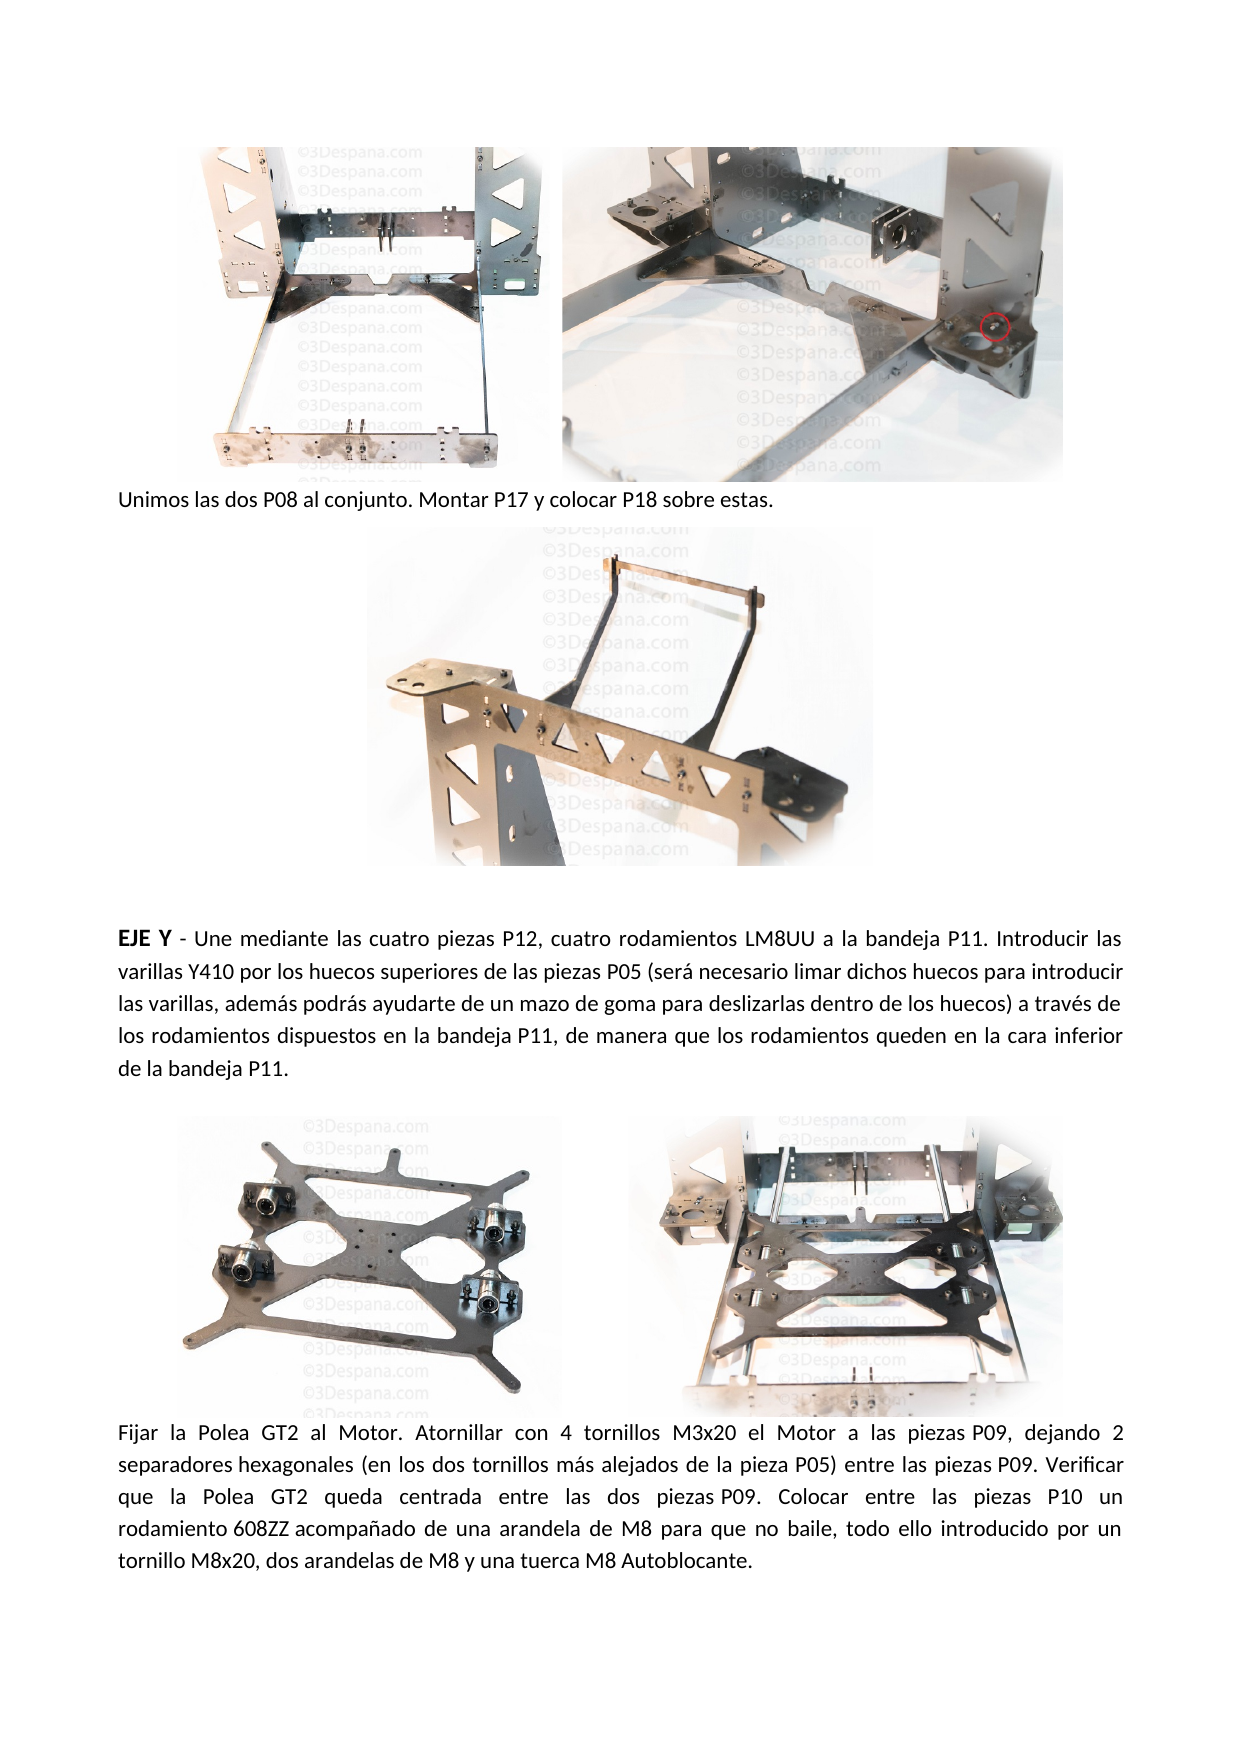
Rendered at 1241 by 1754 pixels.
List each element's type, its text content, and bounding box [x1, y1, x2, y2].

text EJE Y - Une mediante las cuatro piezas P12, cuatro rodamientos LM8UU a la bandeja P11. Introducir las varillas Y410 por los huecos superiores de las piezas P05 (será necesario limar dichos huecos para introducir las varillas, además podrás ayudarte de un mazo de goma para deslizarlas dentro de los huecos) a través de los rodamientos dispuestos en la bandeja P11, de manera que los rodamientos queden en la cara inferior de la bandeja P11. [118, 922, 1124, 1082]
text Fijar la Polea GT2 al Motor. Atornillar con 4 tornillos M3x20 el Motor a las piezas P09, dejando 2 separadores hexagonales (en los dos tornillos más alejados de la pieza P05) entre las piezas P09. Verificar que la Polea GT2 queda centrada entre las dos piezas P09. Colocar entre las piezas P10 un rodamiento 608ZZ acompañado de una arandela de M8 para que no baile, todo ello introducido por un tornillo M8x20, dos arandelas de M8 y una tuerca M8 Autoblocante. [118, 1107, 1124, 1574]
text Unimos las dos P08 al conjunto. Montar P17 y colocar P18 sobre estas. [118, 148, 1124, 513]
picture [367, 527, 874, 866]
picture [562, 147, 1063, 482]
picture [177, 147, 550, 482]
picture [177, 1116, 563, 1418]
picture [628, 1116, 1063, 1417]
